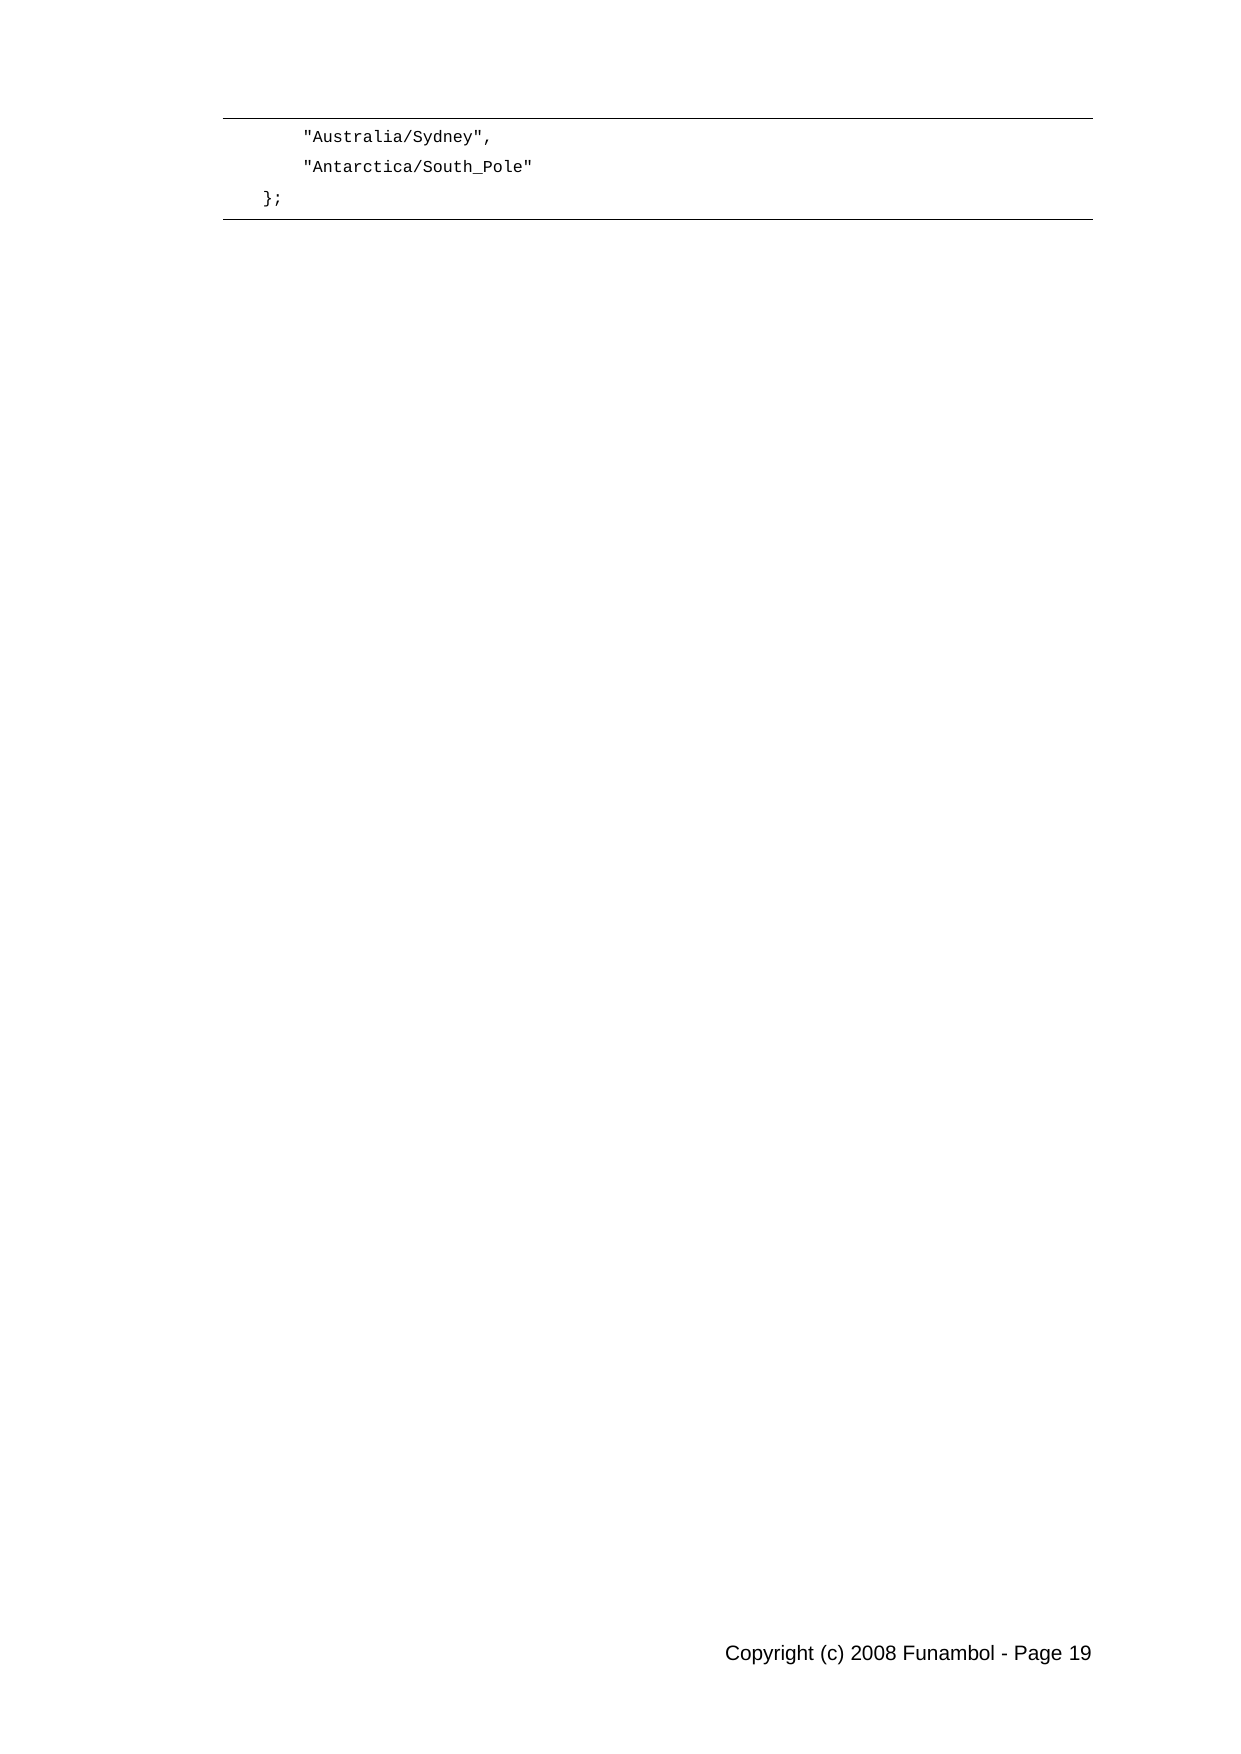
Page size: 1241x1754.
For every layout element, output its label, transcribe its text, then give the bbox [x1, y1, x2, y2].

text "Australia/Sydney", [223, 119, 1093, 147]
text }; [223, 179, 1093, 219]
text "Antarctica/South_Pole" [223, 149, 1093, 178]
